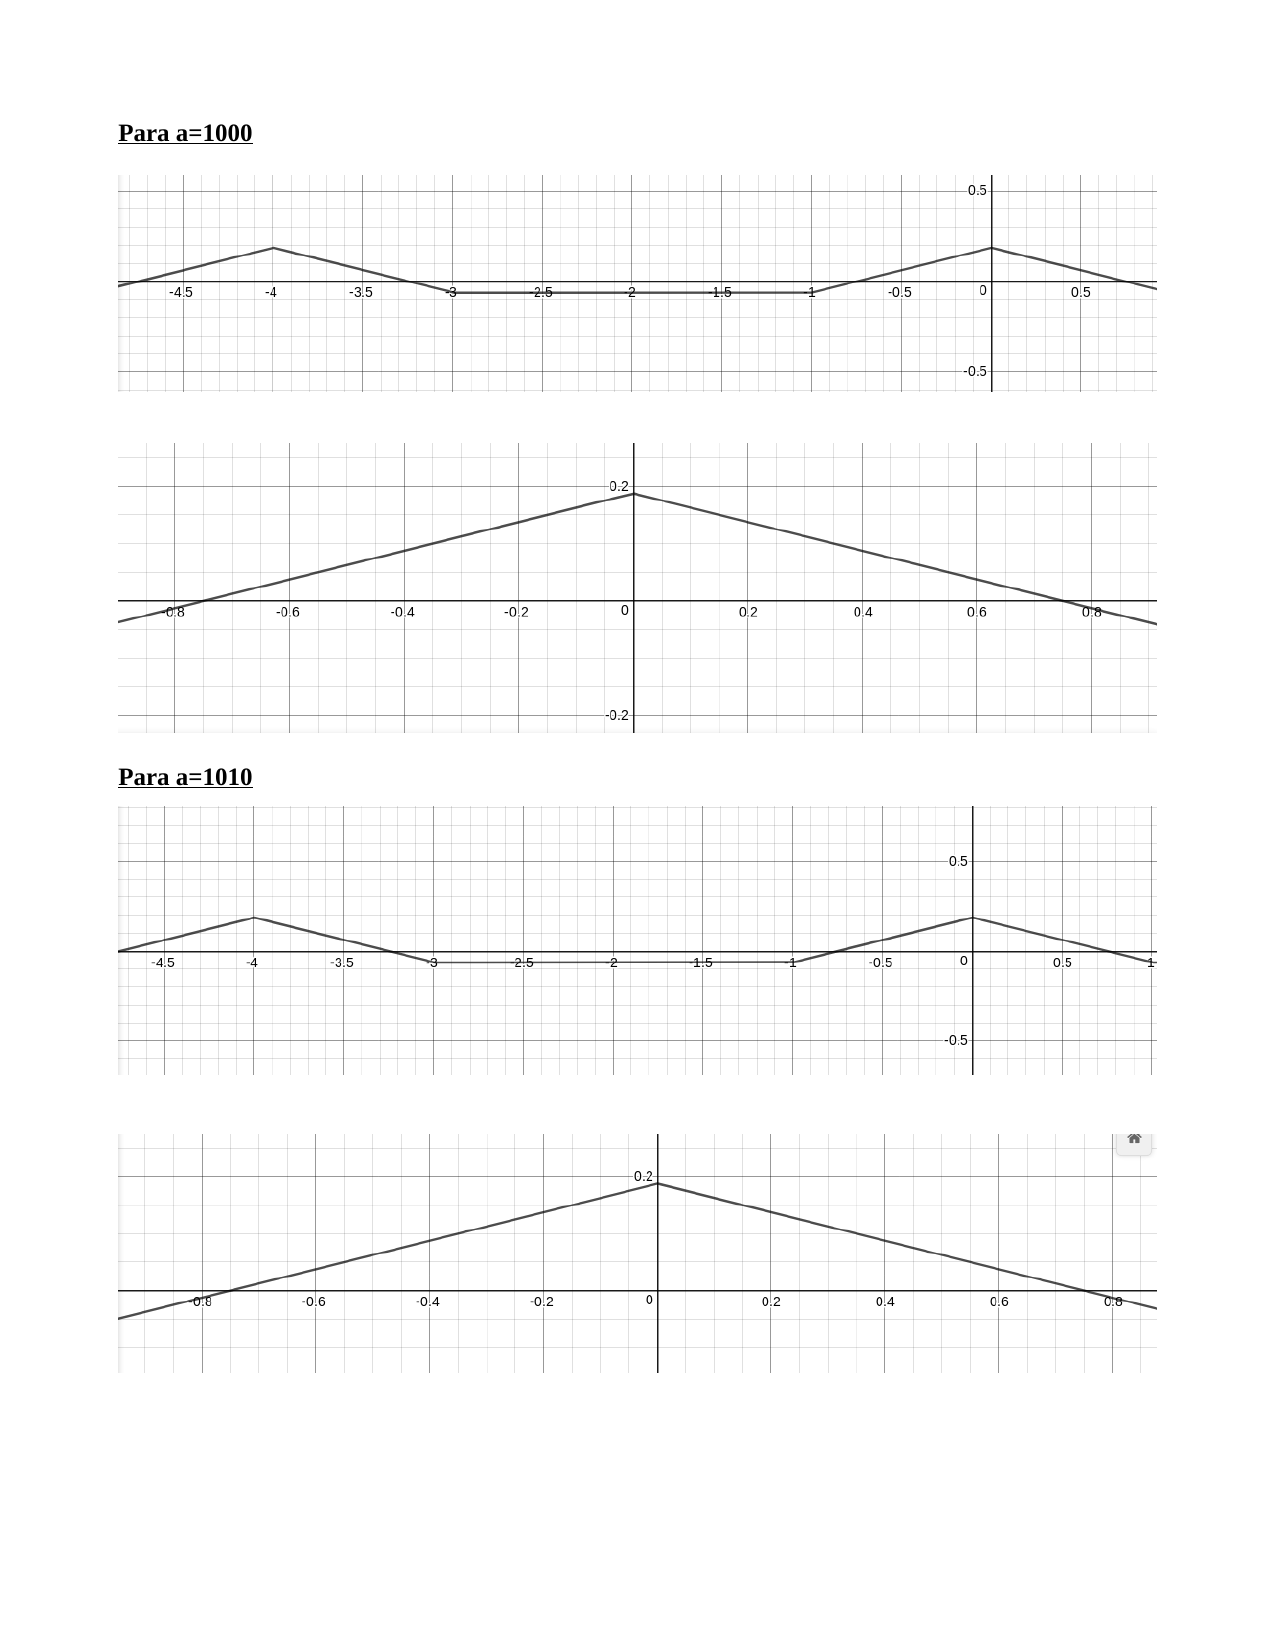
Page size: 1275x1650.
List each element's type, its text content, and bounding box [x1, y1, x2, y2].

text Para a=1010 [118, 762, 1157, 791]
picture [118, 443, 1157, 733]
picture [118, 1134, 1157, 1373]
picture [118, 806, 1157, 1075]
text Para a=1000 [118, 118, 1157, 147]
picture [118, 175, 1157, 392]
